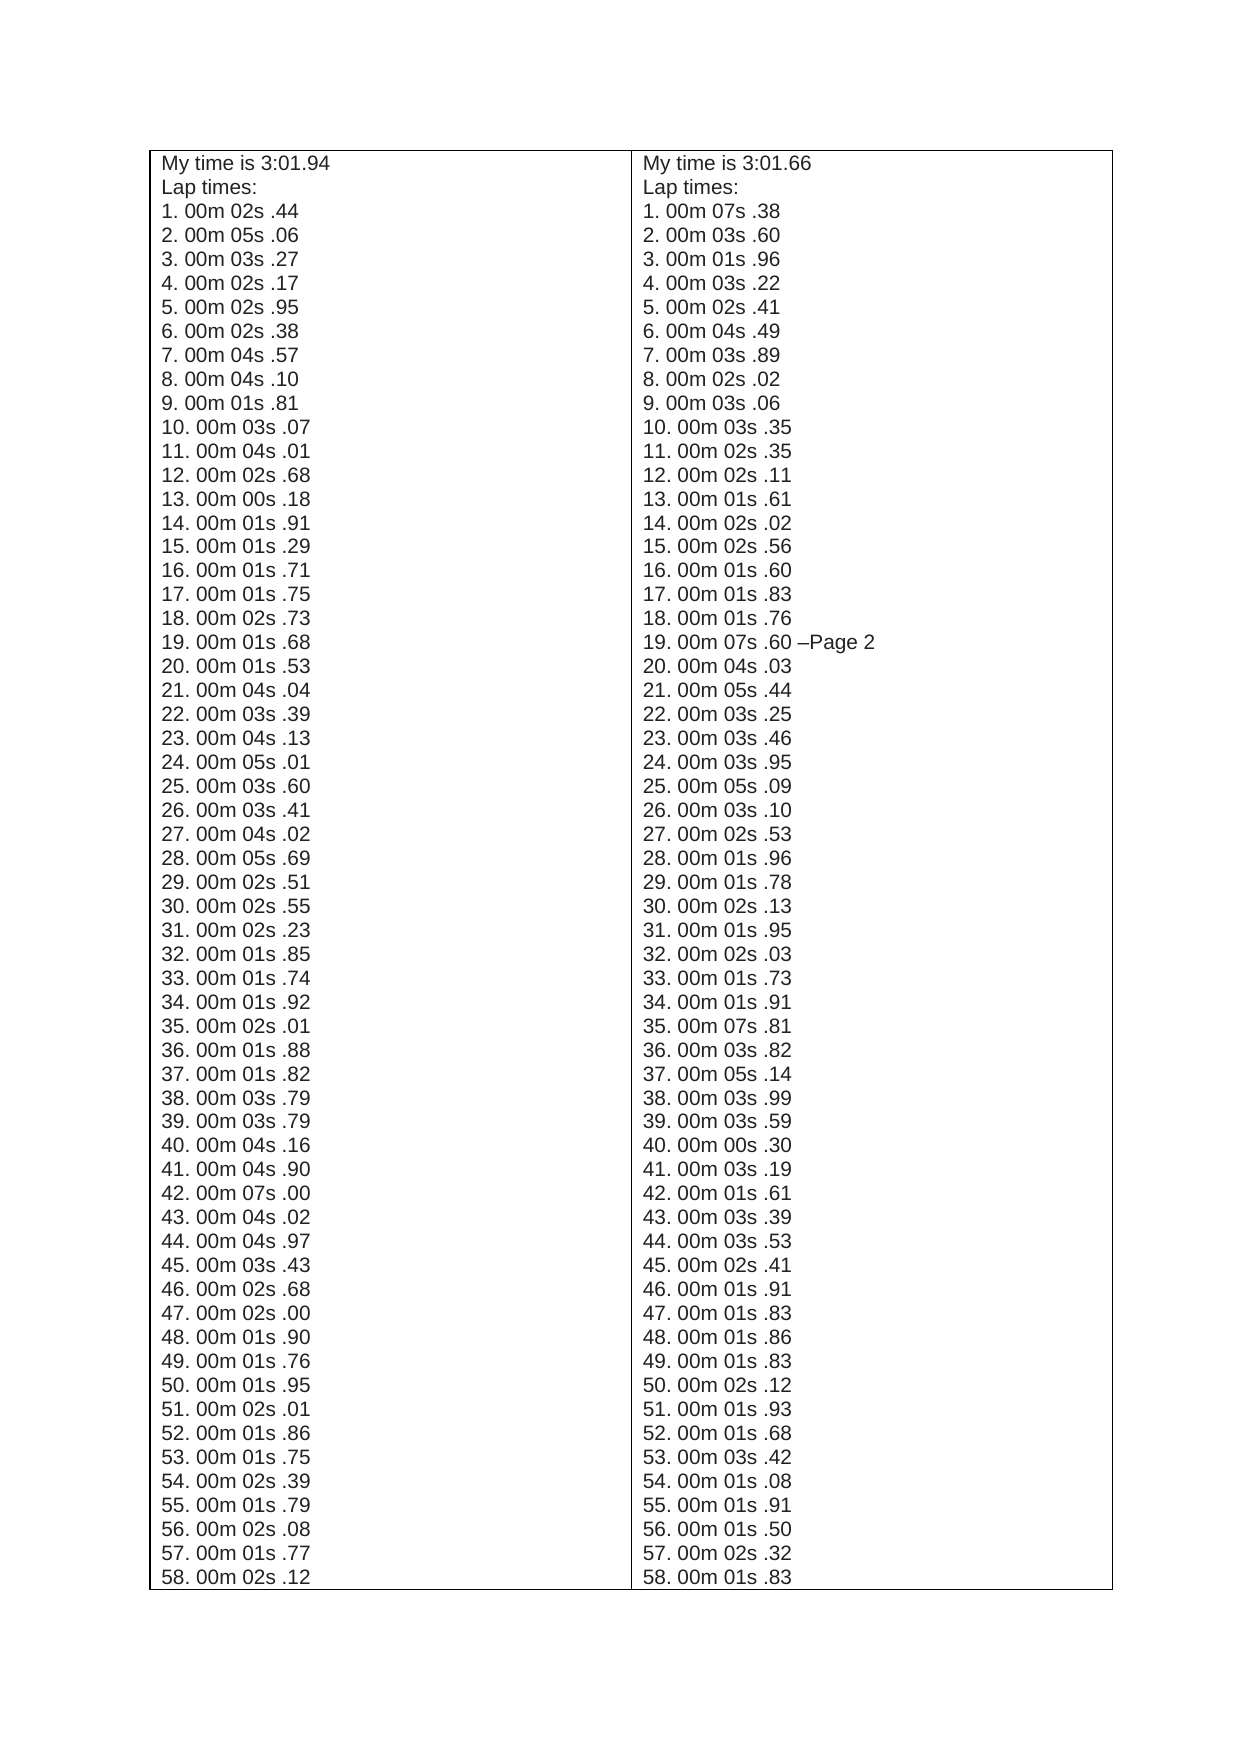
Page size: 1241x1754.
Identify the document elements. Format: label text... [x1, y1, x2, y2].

table_header My time is 3:01.66 Lap times: 1. 00m 07s .38 2. 00m 03s .60 3. 00m 01s .96 4. 00m 03s .22 5. 00m 02s .41 6. 00m 04s .49 7. 00m 03s .89 8. 00m 02s .02 9. 00m 03s .06 10. 00m 03s .35 11. 00m 02s .35 12. 00m 02s .11 13. 00m 01s .61 14. 00m 02s .02 15. 00m 02s .56 16. 00m 01s .60 17. 00m 01s .83 18. 00m 01s .76 19. 00m 07s .60 –Page 2 20. 00m 04s .03 21. 00m 05s .44 22. 00m 03s .25 23. 00m 03s .46 24. 00m 03s .95 25. 00m 05s .09 26. 00m 03s .10 27. 00m 02s .53 28. 00m 01s .96 29. 00m 01s .78 30. 00m 02s .13 31. 00m 01s .95 32. 00m 02s .03 33. 00m 01s .73 34. 00m 01s .91 35. 00m 07s .81 36. 00m 03s .82 37. 00m 05s .14 38. 00m 03s .99 39. 00m 03s .59 40. 00m 00s .30 41. 00m 03s .19 42. 00m 01s .61 43. 00m 03s .39 44. 00m 03s .53 45. 00m 02s .41 46. 00m 01s .91 47. 00m 01s .83 48. 00m 01s .86 49. 00m 01s .83 50. 00m 02s .12 51. 00m 01s .93 52. 00m 01s .68 53. 00m 03s .42 54. 00m 01s .08 55. 00m 01s .91 56. 00m 01s .50 57. 00m 02s .32 58. 00m 01s .83 [632, 151, 1112, 1588]
table_header My time is 3:01.94 Lap times: 1. 00m 02s .44 2. 00m 05s .06 3. 00m 03s .27 4. 00m 02s .17 5. 00m 02s .95 6. 00m 02s .38 7. 00m 04s .57 8. 00m 04s .10 9. 00m 01s .81 10. 00m 03s .07 11. 00m 04s .01 12. 00m 02s .68 13. 00m 00s .18 14. 00m 01s .91 15. 00m 01s .29 16. 00m 01s .71 17. 00m 01s .75 18. 00m 02s .73 19. 00m 01s .68 20. 00m 01s .53 21. 00m 04s .04 22. 00m 03s .39 23. 00m 04s .13 24. 00m 05s .01 25. 00m 03s .60 26. 00m 03s .41 27. 00m 04s .02 28. 00m 05s .69 29. 00m 02s .51 30. 00m 02s .55 31. 00m 02s .23 32. 00m 01s .85 33. 00m 01s .74 34. 00m 01s .92 35. 00m 02s .01 36. 00m 01s .88 37. 00m 01s .82 38. 00m 03s .79 39. 00m 03s .79 40. 00m 04s .16 41. 00m 04s .90 42. 00m 07s .00 43. 00m 04s .02 44. 00m 04s .97 45. 00m 03s .43 46. 00m 02s .68 47. 00m 02s .00 48. 00m 01s .90 49. 00m 01s .76 50. 00m 01s .95 51. 00m 02s .01 52. 00m 01s .86 53. 00m 01s .75 54. 00m 02s .39 55. 00m 01s .79 56. 00m 02s .08 57. 00m 01s .77 58. 00m 02s .12 [151, 151, 631, 1588]
